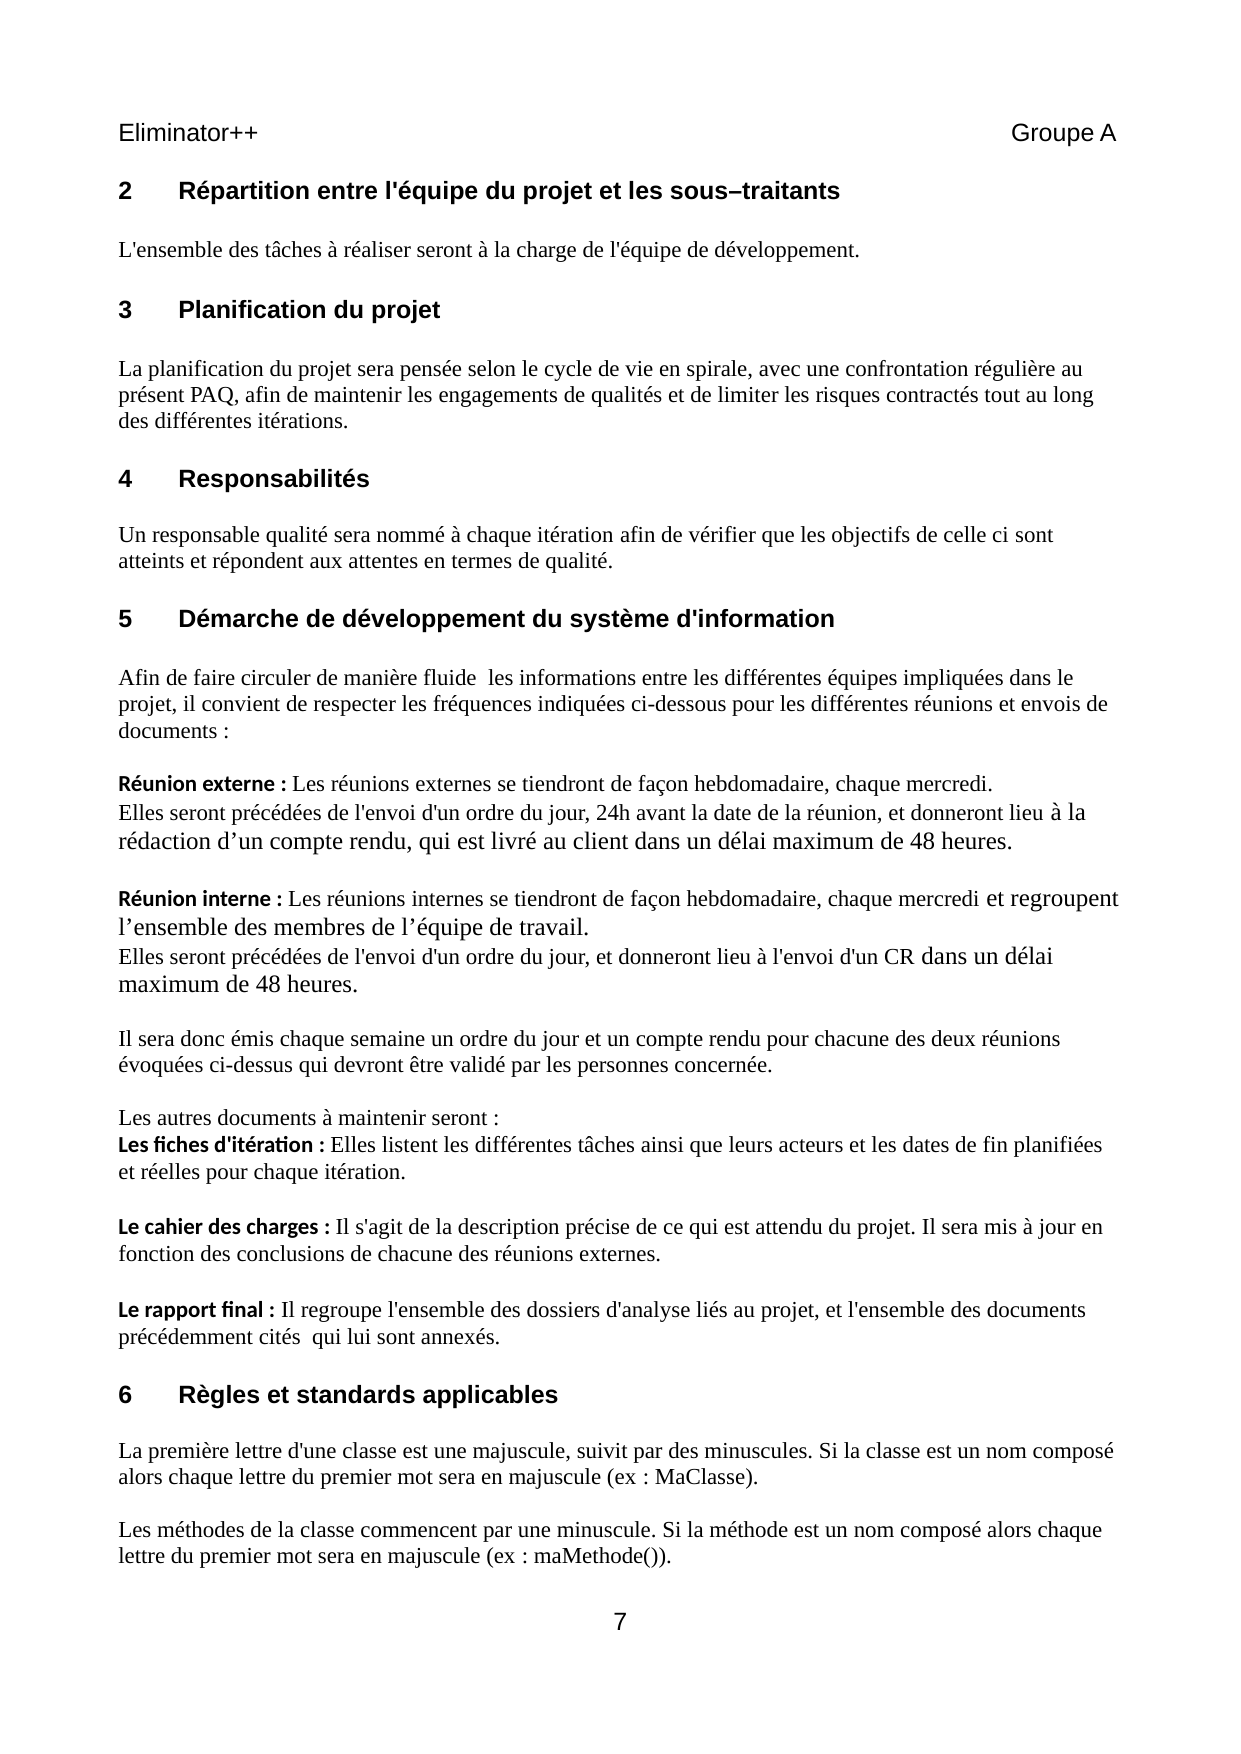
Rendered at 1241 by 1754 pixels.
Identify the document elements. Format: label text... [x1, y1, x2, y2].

text Un responsable qualité sera nommé à chaque itération afin de vérifier que les objectifs de celle ci sont atteints et répondent aux attentes en termes de qualité. [118, 521, 1122, 574]
subtitle Démarche de développement du système d'information [118, 604, 1122, 633]
text La première lettre d'une classe est une majuscule, suivit par des minuscules. Si la classe est un nom composé alors chaque lettre du premier mot sera en majuscule (ex : MaClasse). [118, 1437, 1122, 1489]
text Le cahier des charges : Il s'agit de la description précise de ce qui est attendu du projet. Il sera mis à jour en fonction des conclusions de chacune des réunions externes. [118, 1212, 1122, 1267]
subtitle Planification du projet [118, 295, 1122, 324]
text Le rapport final : Il regroupe l'ensemble des dossiers d'analyse liés au projet, et l'ensemble des documents précédemment cités qui lui sont annexés. [118, 1295, 1122, 1349]
text Afin de faire circuler de manière fluide les informations entre les différentes équipes impliquées dans le projet, il convient de respecter les fréquences indiquées ci-dessous pour les différentes réunions et envois de documents : [118, 664, 1122, 743]
text Elles seront précédées de l'envoi d'un ordre du jour, et donneront lieu à l'envoi d'un CR dans un délai maximum de 48 heures. [118, 941, 1122, 998]
text Réunion interne : Les réunions internes se tiendront de façon hebdomadaire, chaque mercredi et regroupent l’ensemble des membres de l’équipe de travail. [118, 883, 1122, 941]
text Les méthodes de la classe commencent par une minuscule. Si la méthode est un nom composé alors chaque lettre du premier mot sera en majuscule (ex : maMethode()). [118, 1516, 1122, 1568]
subtitle Répartition entre l'équipe du projet et les sous–traitants [118, 176, 1122, 205]
text Réunion externe : Les réunions externes se tiendront de façon hebdomadaire, chaque mercredi. [118, 769, 1122, 797]
subtitle Règles et standards applicables [118, 1380, 1122, 1408]
text La planification du projet sera pensée selon le cycle de vie en spirale, avec une confrontation régulière au présent PAQ, afin de maintenir les engagements de qualités et de limiter les risques contractés tout au long des différentes itérations. [118, 354, 1122, 434]
text L'ensemble des tâches à réaliser seront à la charge de l'équipe de développement. [118, 236, 1122, 262]
text Les autres documents à maintenir seront : [118, 1104, 1122, 1130]
subtitle Responsabilités [118, 464, 1122, 493]
text Il sera donc émis chaque semaine un ordre du jour et un compte rendu pour chacune des deux réunions évoquées ci-dessus qui devront être validé par les personnes concernée. [118, 1024, 1122, 1077]
text Les fiches d'itération : Elles listent les différentes tâches ainsi que leurs acteurs et les dates de fin planifiées et réelles pour chaque itération. [118, 1130, 1122, 1184]
text Elles seront précédées de l'envoi d'un ordre du jour, 24h avant la date de la réunion, et donneront lieu à la rédaction d’un compte rendu, qui est livré au client dans un délai maximum de 48 heures. [118, 797, 1122, 855]
